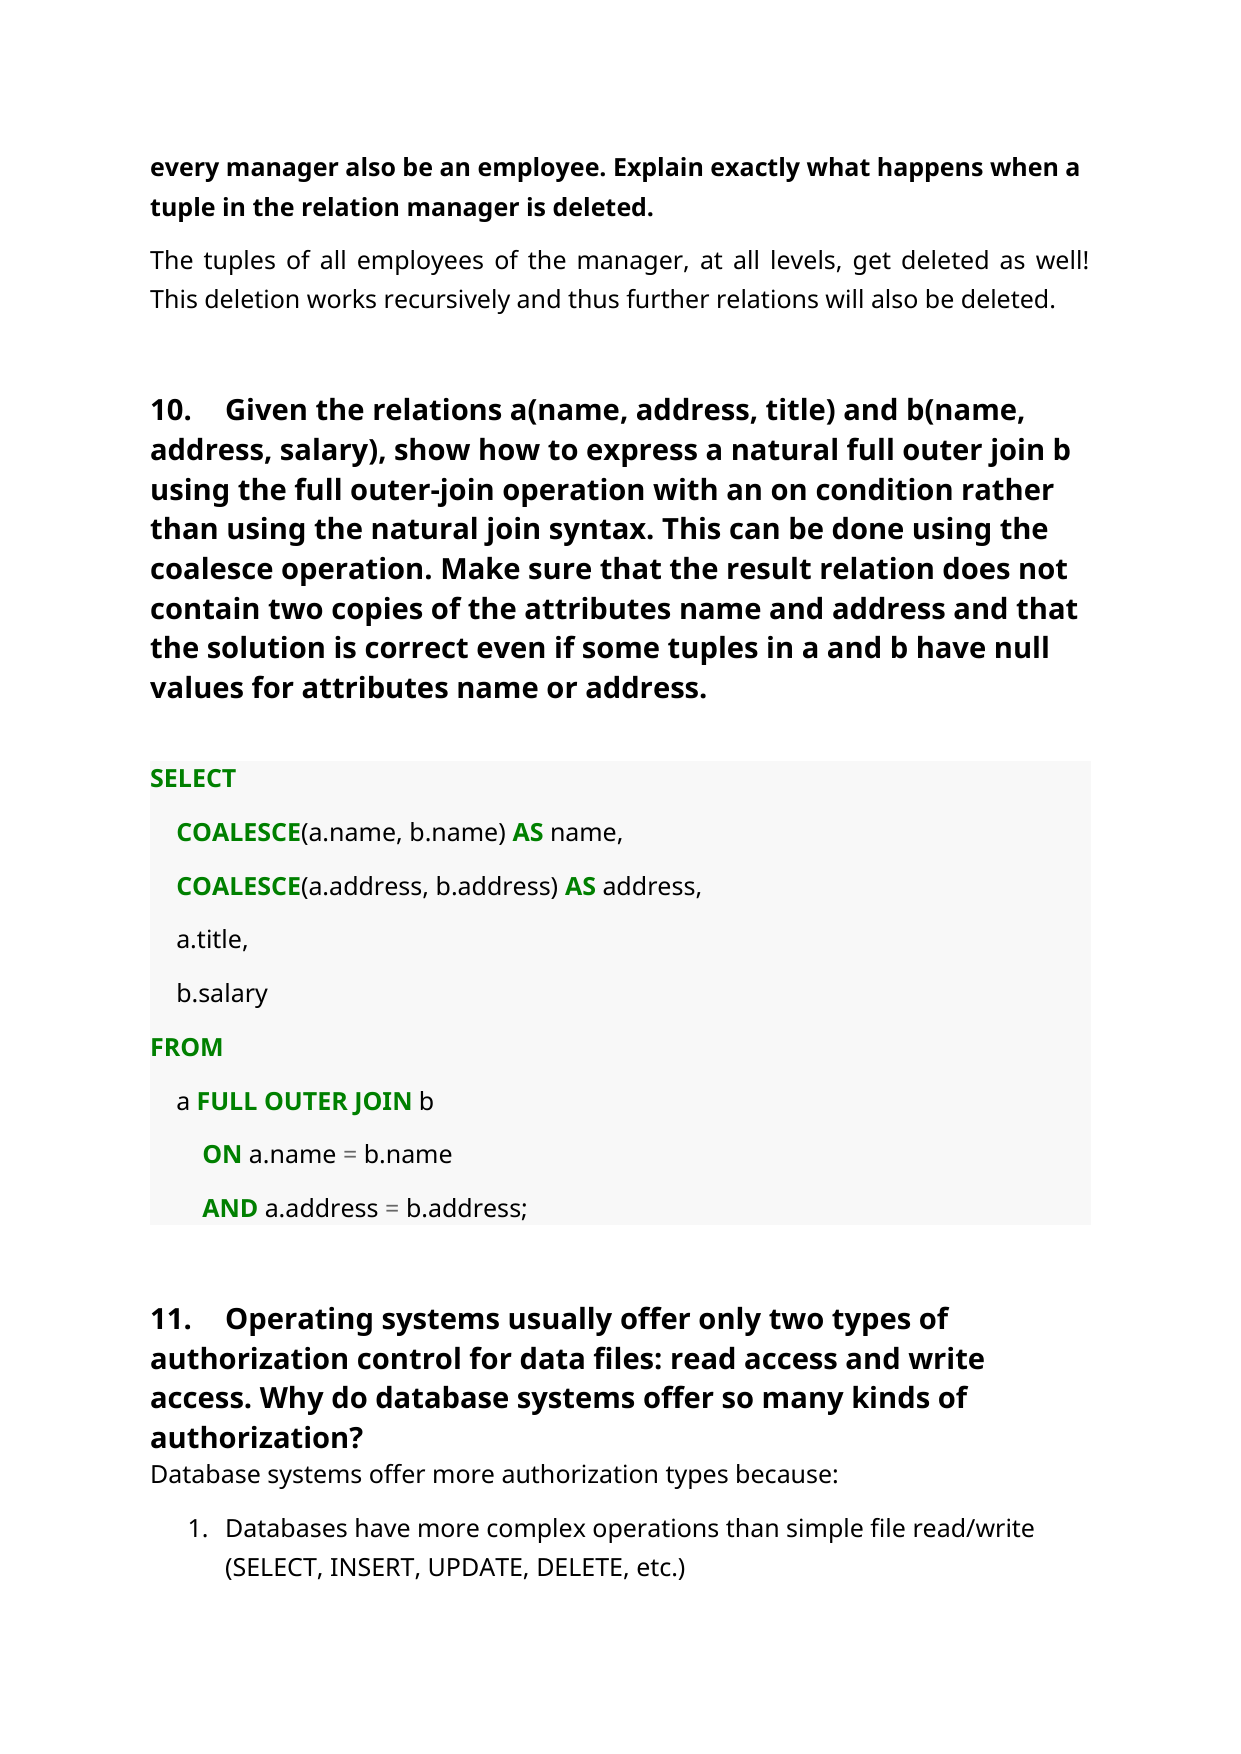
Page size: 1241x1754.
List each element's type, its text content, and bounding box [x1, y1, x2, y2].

text COALESCE(a.name, b.name) AS name, [150, 814, 1091, 849]
text FROM [150, 1029, 1091, 1064]
text b.salary [150, 976, 1091, 1010]
subtitle Given the relations a(name, address, title) and b(name, address, salary), show how to express a natural full outer join b using the full outer-join operation with an on condition rather than using the natural join syntax. This can be done using the coalesce operation. Make sure that the result relation does not contain two copies of the attributes name and address and that the solution is correct even if some tuples in a and b have null values for attributes name or address. [150, 389, 1091, 707]
text AND a.address = b.address; [150, 1191, 1091, 1225]
text SELECT [150, 761, 1091, 795]
list Databases have more complex operations than simple file read/write (SELECT, INSERT, UPDATE, DELETE, etc.) [187, 1511, 1091, 1584]
text a FULL OUTER JOIN b [150, 1083, 1091, 1117]
text COALESCE(a.address, b.address) AS address, [150, 868, 1091, 902]
text ON a.name = b.name [150, 1137, 1091, 1171]
text The tuples of all employees of the manager, at all levels, get deleted as well! This deletion works recursively and thus further relations will also be deleted. [150, 243, 1091, 316]
text Database systems offer more authorization types because: [150, 1457, 1091, 1491]
subtitle Operating systems usually offer only two types of authorization control for data files: read access and write access. Why do database systems offer so many kinds of authorization? [150, 1298, 1091, 1457]
text every manager also be an employee. Explain exactly what happens when a tuple in the relation manager is deleted. [150, 150, 1091, 223]
text a.title, [150, 922, 1091, 956]
